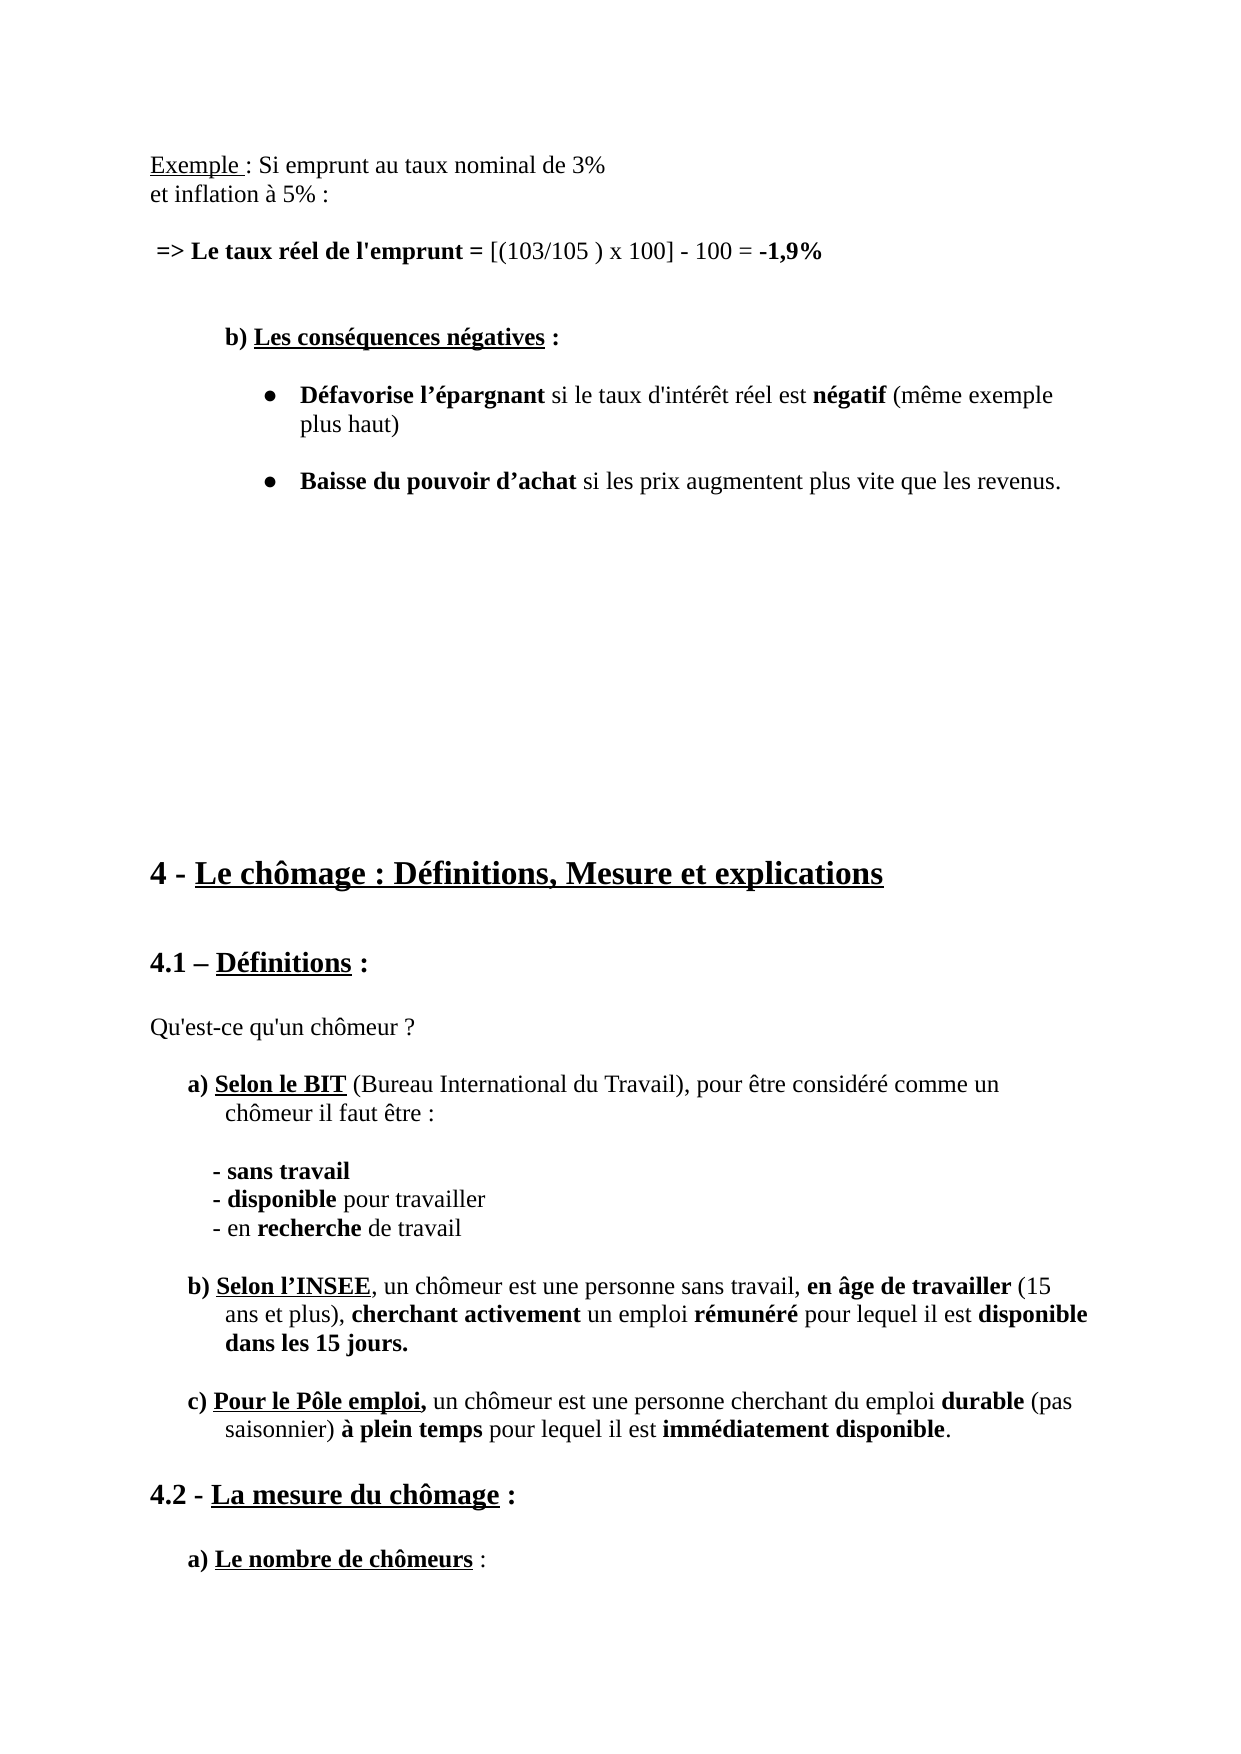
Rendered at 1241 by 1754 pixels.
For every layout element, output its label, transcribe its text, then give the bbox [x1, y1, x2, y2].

text - en recherche de travail [187, 1213, 1090, 1242]
text => Le taux réel de l'emprunt = [(103/105 ) x 100] - 100 = -1,9% [150, 236, 1090, 265]
text b) Selon l’INSEE, un chômeur est une personne sans travail, en âge de travailler (15 ans et plus), cherchant activement un emploi rémunéré pour lequel il est disponible dans les 15 jours. [187, 1271, 1090, 1357]
list Défavorise l’épargnant si le taux d'intérêt réel est négatif (même exemple plus haut) [262, 380, 1090, 437]
text a) Selon le BIT (Bureau International du Travail), pour être considéré comme un chômeur il faut être : [187, 1069, 1090, 1127]
text b) Les conséquences négatives : [187, 322, 1090, 351]
text Qu'est-ce qu'un chômeur ? [150, 1012, 1090, 1041]
text - sans travail [187, 1156, 1090, 1184]
text Exemple : Si emprunt au taux nominal de 3% [150, 150, 1090, 179]
text 4.2 - La mesure du chômage : [150, 1477, 1090, 1510]
list Baisse du pouvoir d’achat si les prix augmentent plus vite que les revenus. [262, 466, 1090, 495]
text c) Pour le Pôle emploi, un chômeur est une personne cherchant du emploi durable (pas saisonnier) à plein temps pour lequel il est immédiatement disponible. [187, 1386, 1090, 1443]
text - disponible pour travailler [187, 1184, 1090, 1213]
text 4.1 – Définitions : [150, 945, 1090, 978]
text a) Le nombre de chômeurs : [187, 1544, 1090, 1573]
subtitle 4 - Le chômage : Définitions, Mesure et explications [150, 853, 1090, 891]
text et inflation à 5% : [150, 179, 1090, 207]
